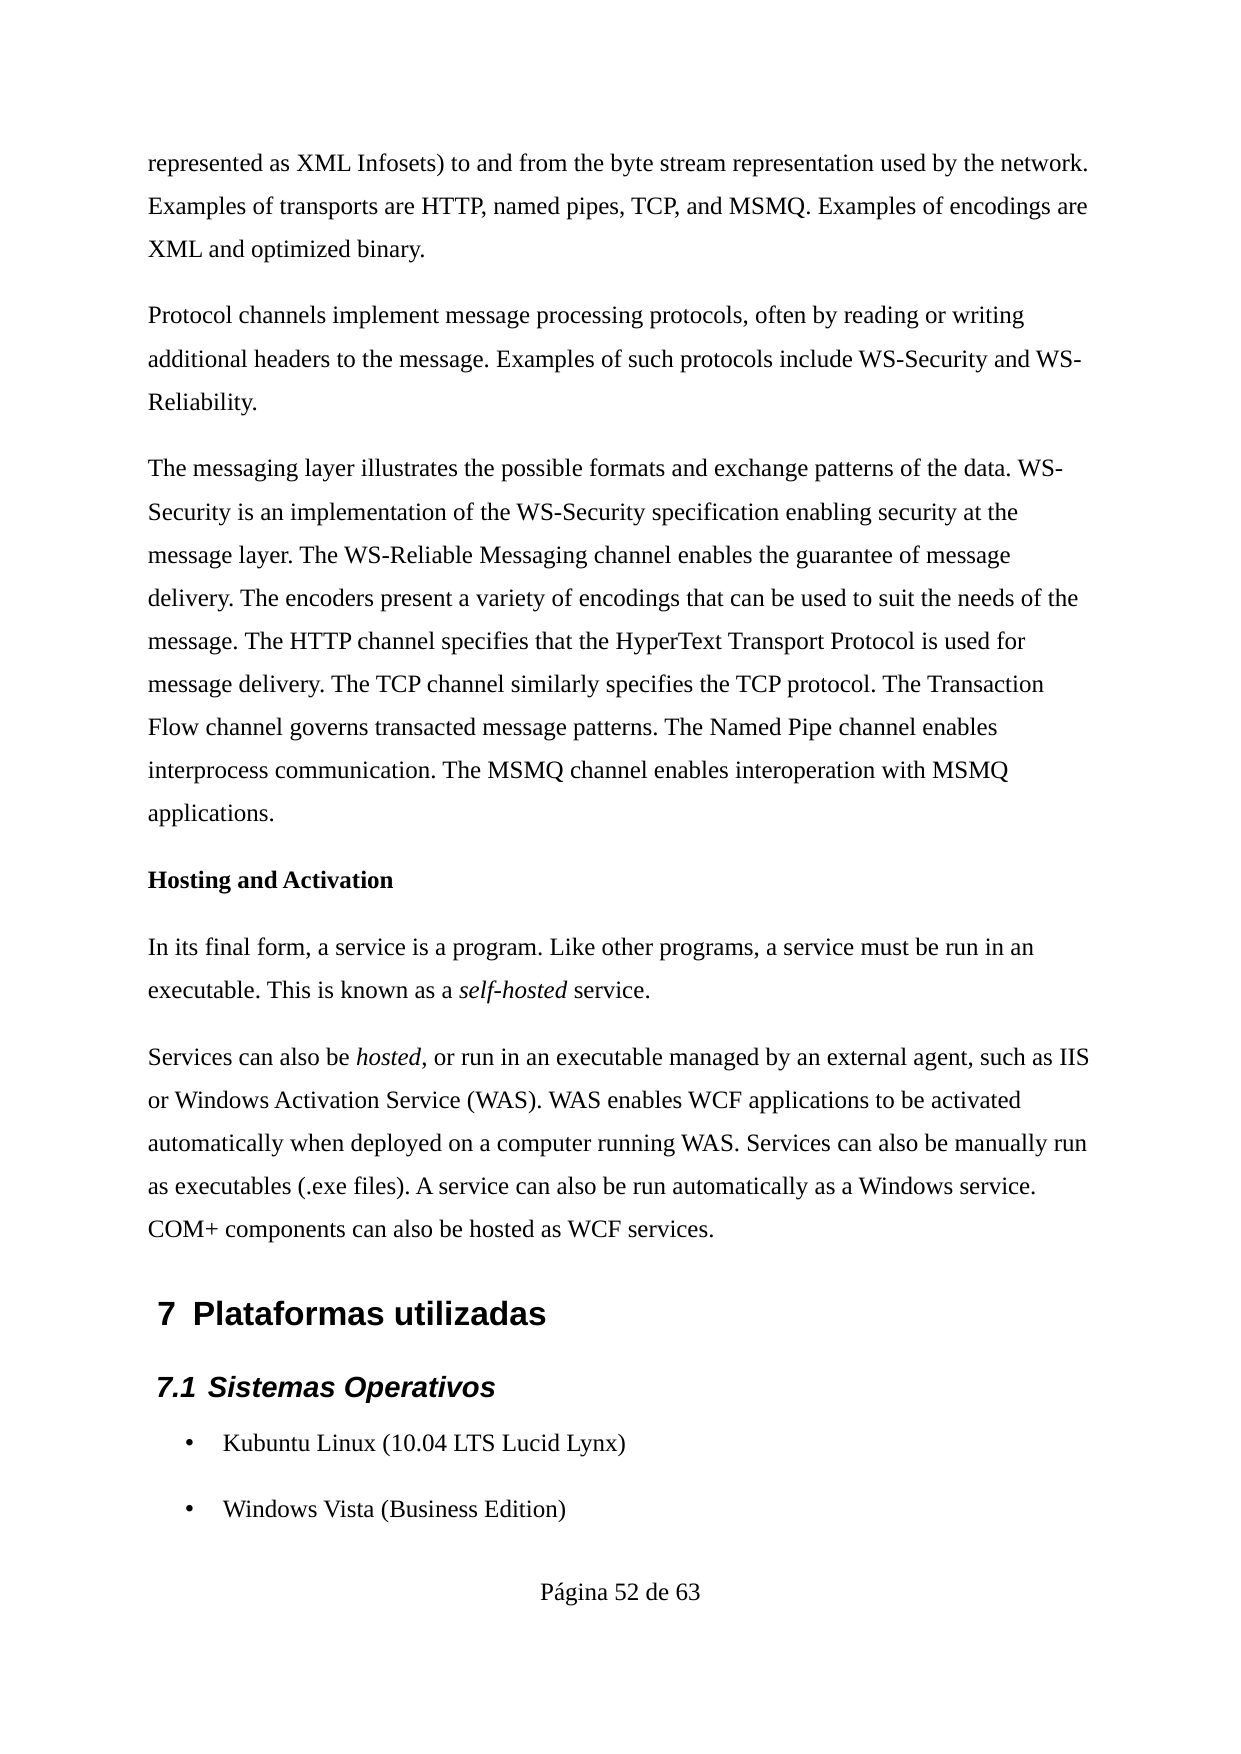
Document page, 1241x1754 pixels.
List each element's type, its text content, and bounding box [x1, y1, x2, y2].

list Kubuntu Linux (10.04 LTS Lucid Lynx) [185, 1428, 1093, 1457]
subtitle Sistemas Operativos [148, 1370, 1093, 1404]
text Protocol channels implement message processing protocols, often by reading or writing additional headers to the message. Examples of such protocols include WS-Security and WS-Reliability. [148, 301, 1093, 416]
text Hosting and Activation [148, 865, 1093, 894]
text Services can also be hosted, or run in an executable managed by an external agent, such as IIS or Windows Activation Service (WAS). WAS enables WCF applications to be activated automatically when deployed on a computer running WAS. Services can also be manually run as executables (.exe files). A service can also be run automatically as a Windows service. COM+ components can also be hosted as WCF services. [148, 1042, 1093, 1243]
text In its final form, a service is a program. Like other programs, a service must be run in an executable. This is known as a self-hosted service. [148, 932, 1093, 1004]
text represented as XML Infosets) to and from the byte stream representation used by the network. Examples of transports are HTTP, named pipes, TCP, and MSMQ. Examples of encodings are XML and optimized binary. [148, 148, 1093, 263]
subtitle Plataformas utilizadas [148, 1294, 1093, 1333]
text The messaging layer illustrates the possible formats and exchange patterns of the data. WS-Security is an implementation of the WS-Security specification enabling security at the message layer. The WS-Reliable Messaging channel enables the guarantee of message delivery. The encoders present a variety of encodings that can be used to suit the needs of the message. The HTTP channel specifies that the HyperText Transport Protocol is used for message delivery. The TCP channel similarly specifies the TCP protocol. The Transaction Flow channel governs transacted message patterns. The Named Pipe channel enables interprocess communication. The MSMQ channel enables interoperation with MSMQ applications. [148, 453, 1093, 827]
list Windows Vista (Business Edition) [185, 1494, 1093, 1523]
